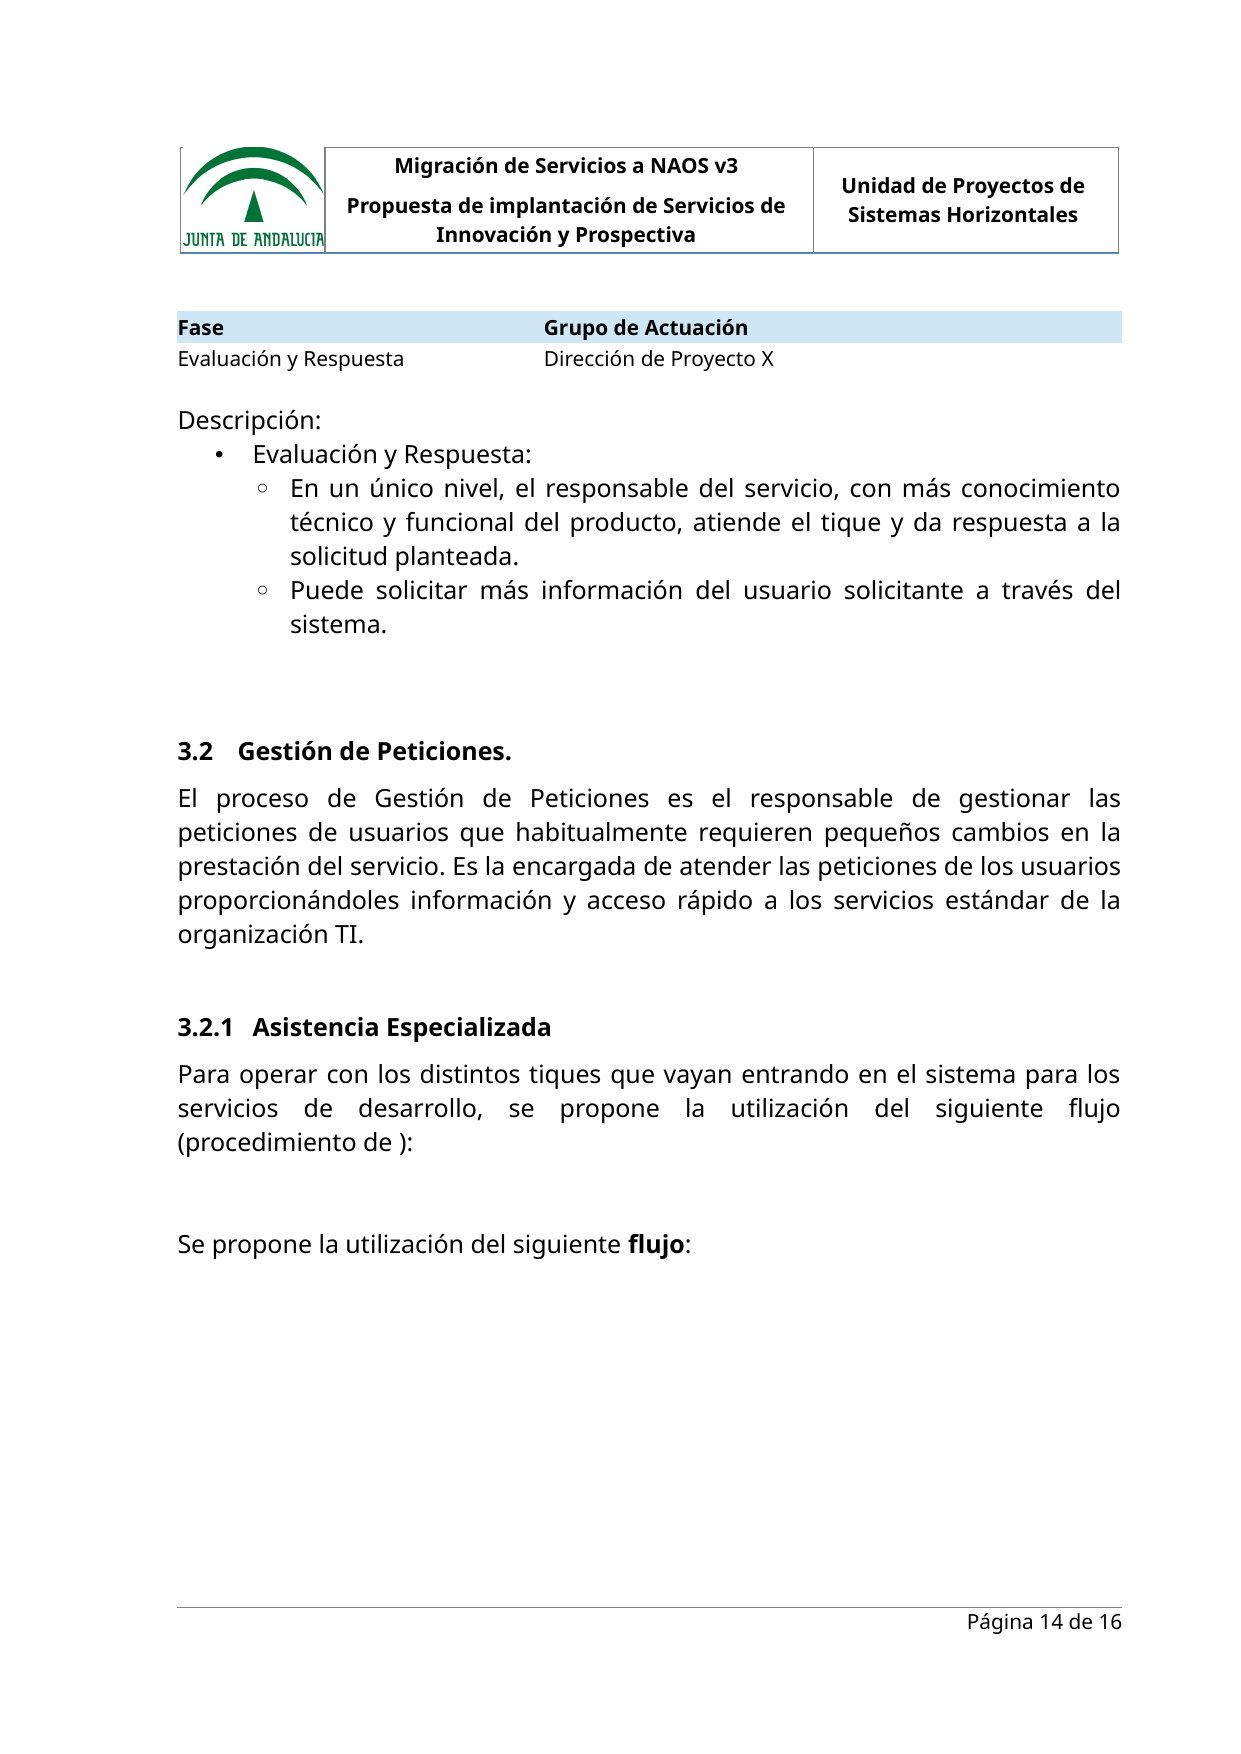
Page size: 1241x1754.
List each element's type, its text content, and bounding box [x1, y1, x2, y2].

list En un único nivel, el responsable del servicio, con más conocimiento técnico y funcional del producto, atiende el tique y da respuesta a la solicitud planteada. [252, 471, 1122, 573]
table_cell Evaluación y Respuesta [177, 343, 544, 374]
text Para operar con los distintos tiques que vayan entrando en el sistema para los servicios de desarrollo, se propone la utilización del siguiente flujo (procedimiento de ): [177, 1056, 1122, 1159]
subtitle Gestión de Peticiones. [177, 734, 1122, 768]
text Se propone la utilización del siguiente flujo: [177, 1227, 1122, 1261]
table_cell Dirección de Proyecto X [544, 343, 1122, 374]
table_header Fase [177, 311, 544, 343]
subtitle Asistencia Especializada [177, 1010, 1122, 1044]
text El proceso de Gestión de Peticiones es el responsable de gestionar las peticiones de usuarios que habitualmente requieren pequeños cambios en la prestación del servicio. Es la encargada de atender las peticiones de los usuarios proporcionándoles información y acceso rápido a los servicios estándar de la organización TI. [177, 781, 1122, 951]
table_header Grupo de Actuación [544, 311, 1122, 343]
text Descripción: [177, 402, 1122, 436]
list Puede solicitar más información del usuario solicitante a través del sistema. [252, 573, 1122, 641]
picture [183, 147, 324, 246]
list Evaluación y Respuesta: [215, 436, 1122, 471]
